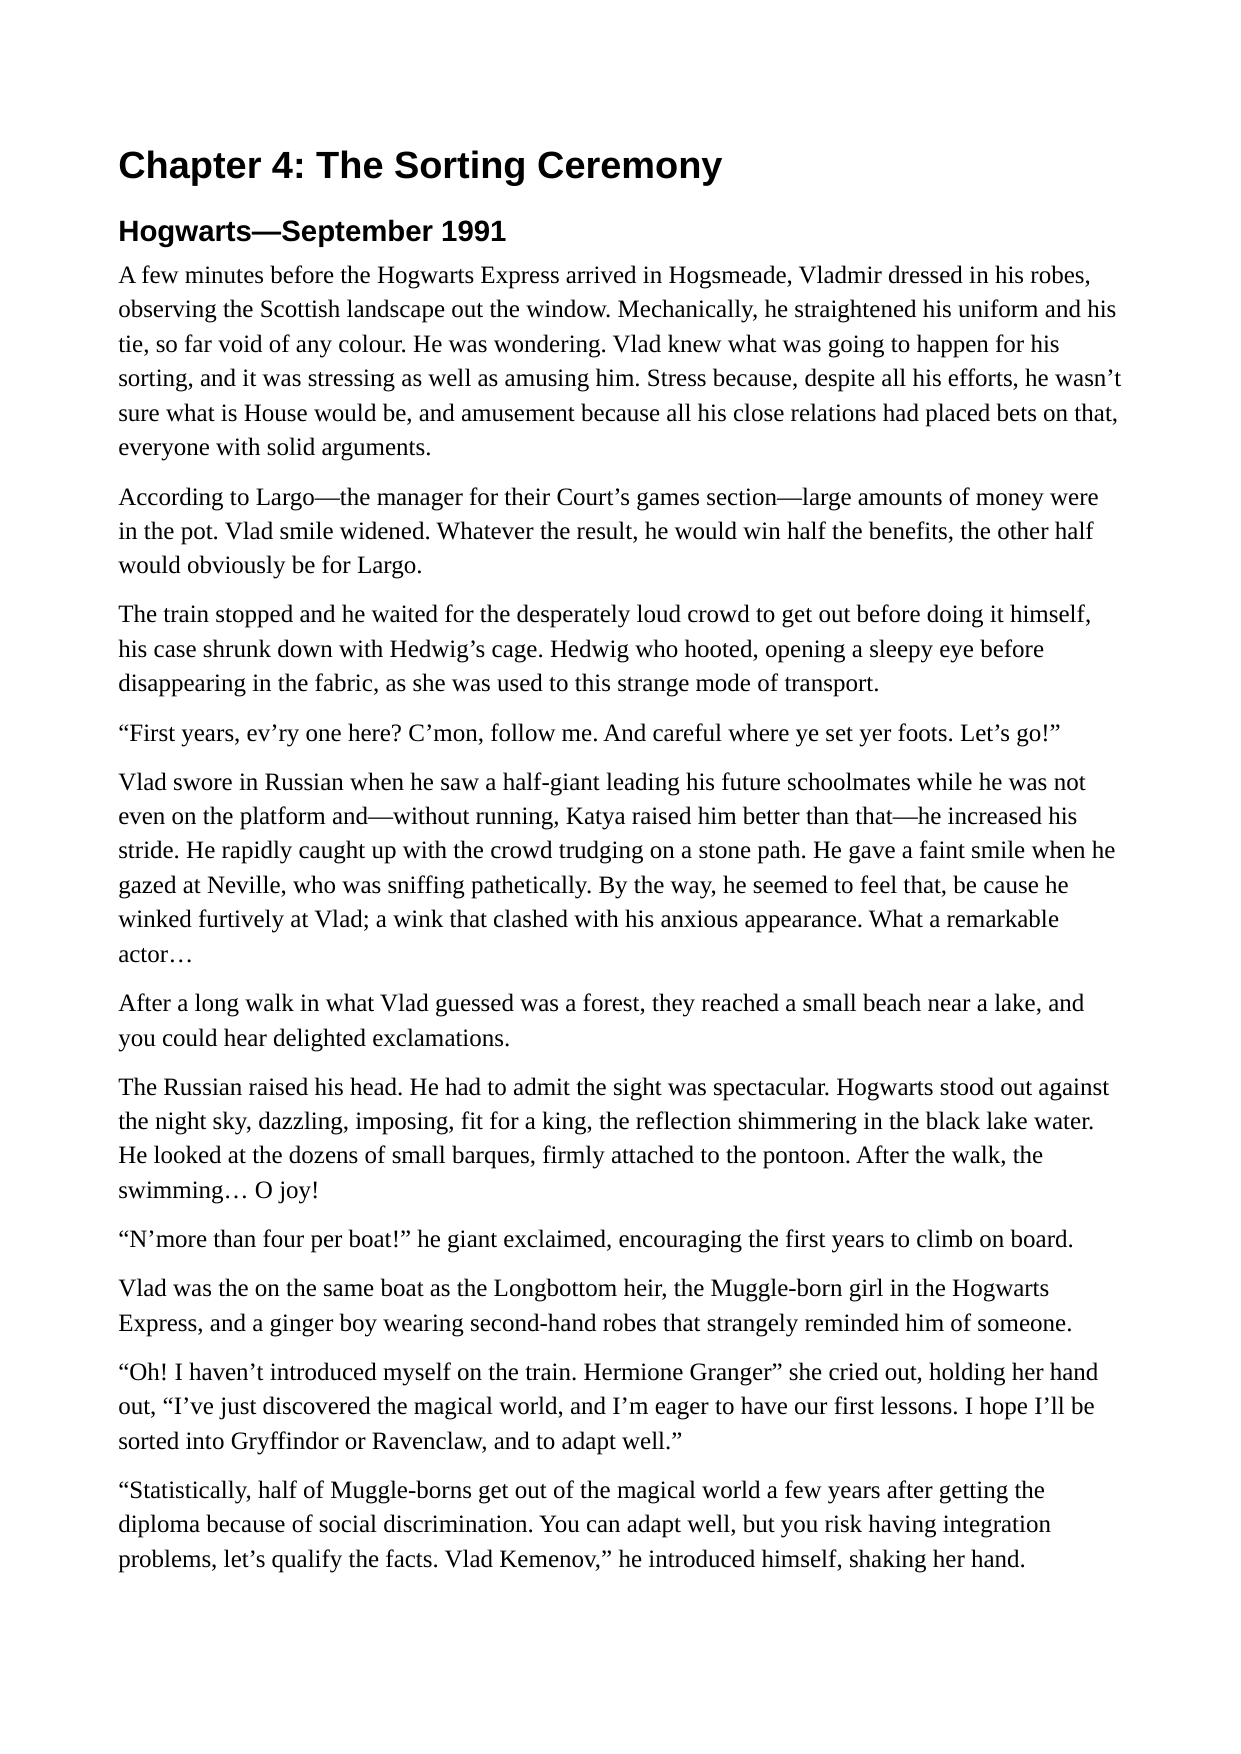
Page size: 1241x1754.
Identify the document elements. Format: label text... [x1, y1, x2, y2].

text “Statistically, half of Muggle-borns get out of the magical world a few years after getting the diploma because of social discrimination. You can adapt well, but you risk having integration problems, let’s qualify the facts. Vlad Kemenov,” he introduced himself, shaking her hand. [118, 1475, 1122, 1572]
text After a long walk in what Vlad guessed was a forest, they reached a small beach near a lake, and you could hear delighted exclamations. [118, 988, 1122, 1051]
subtitle Chapter 4: The Sorting Ceremony [118, 143, 1122, 187]
text According to Largo—the manager for their Court’s games section—large amounts of money were in the pot. Vlad smile widened. Whatever the result, he would win half the benefits, the other half would obviously be for Largo. [118, 482, 1122, 579]
text “N’more than four per boat!” he giant exclaimed, encouraging the first years to climb on board. [118, 1224, 1122, 1253]
subtitle Hogwarts—September 1991 [118, 214, 1122, 248]
text The Russian raised his head. He had to admit the sight was spectacular. Hogwarts stood out against the night sky, dazzling, imposing, fit for a king, the reflection shimmering in the black lake water. He looked at the dozens of small barques, firmly attached to the pontoon. After the walk, the swimming… O joy! [118, 1072, 1122, 1204]
text Vlad was the on the same boat as the Longbottom heir, the Muggle-born girl in the Hogwarts Express, and a ginger boy wearing second-hand robes that strangely reminded him of someone. [118, 1273, 1122, 1336]
text A few minutes before the Hogwarts Express arrived in Hogsmeade, Vladmir dressed in his robes, observing the Scottish landscape out the window. Mechanically, he straightened his uniform and his tie, so far void of any colour. He was wondering. Vlad knew what was going to happen for his sorting, and it was stressing as well as amusing him. Stress because, despite all his efforts, he wasn’t sure what is House would be, and amusement because all his close relations had placed bets on that, everyone with solid arguments. [118, 260, 1122, 461]
text “First years, ev’ry one here? C’mon, follow me. And careful where ye set yer foots. Let’s go!” [118, 718, 1122, 746]
text “Oh! I haven’t introduced myself on the train. Hermione Granger” she cried out, holding her hand out, “I’ve just discovered the magical world, and I’m eager to have our first lessons. I hope I’ll be sorted into Gryffindor or Ravenclaw, and to adapt well.” [118, 1357, 1122, 1454]
text The train stopped and he waited for the desperately loud crowd to get out before doing it himself, his case shrunk down with Hedwig’s cage. Hedwig who hooted, opening a sleepy eye before disappearing in the fabric, as she was used to this strange mode of transport. [118, 599, 1122, 697]
text Vlad swore in Russian when he saw a half-giant leading his future schoolmates while he was not even on the platform and—without running, Katya raised him better than that—he increased his stride. He rapidly caught up with the crowd trudging on a stone path. He gave a faint smile when he gazed at Neville, who was sniffing pathetically. By the way, he seemed to feel that, be cause he winked furtively at Vlad; a wink that clashed with his anxious appearance. What a remarkable actor… [118, 767, 1122, 968]
